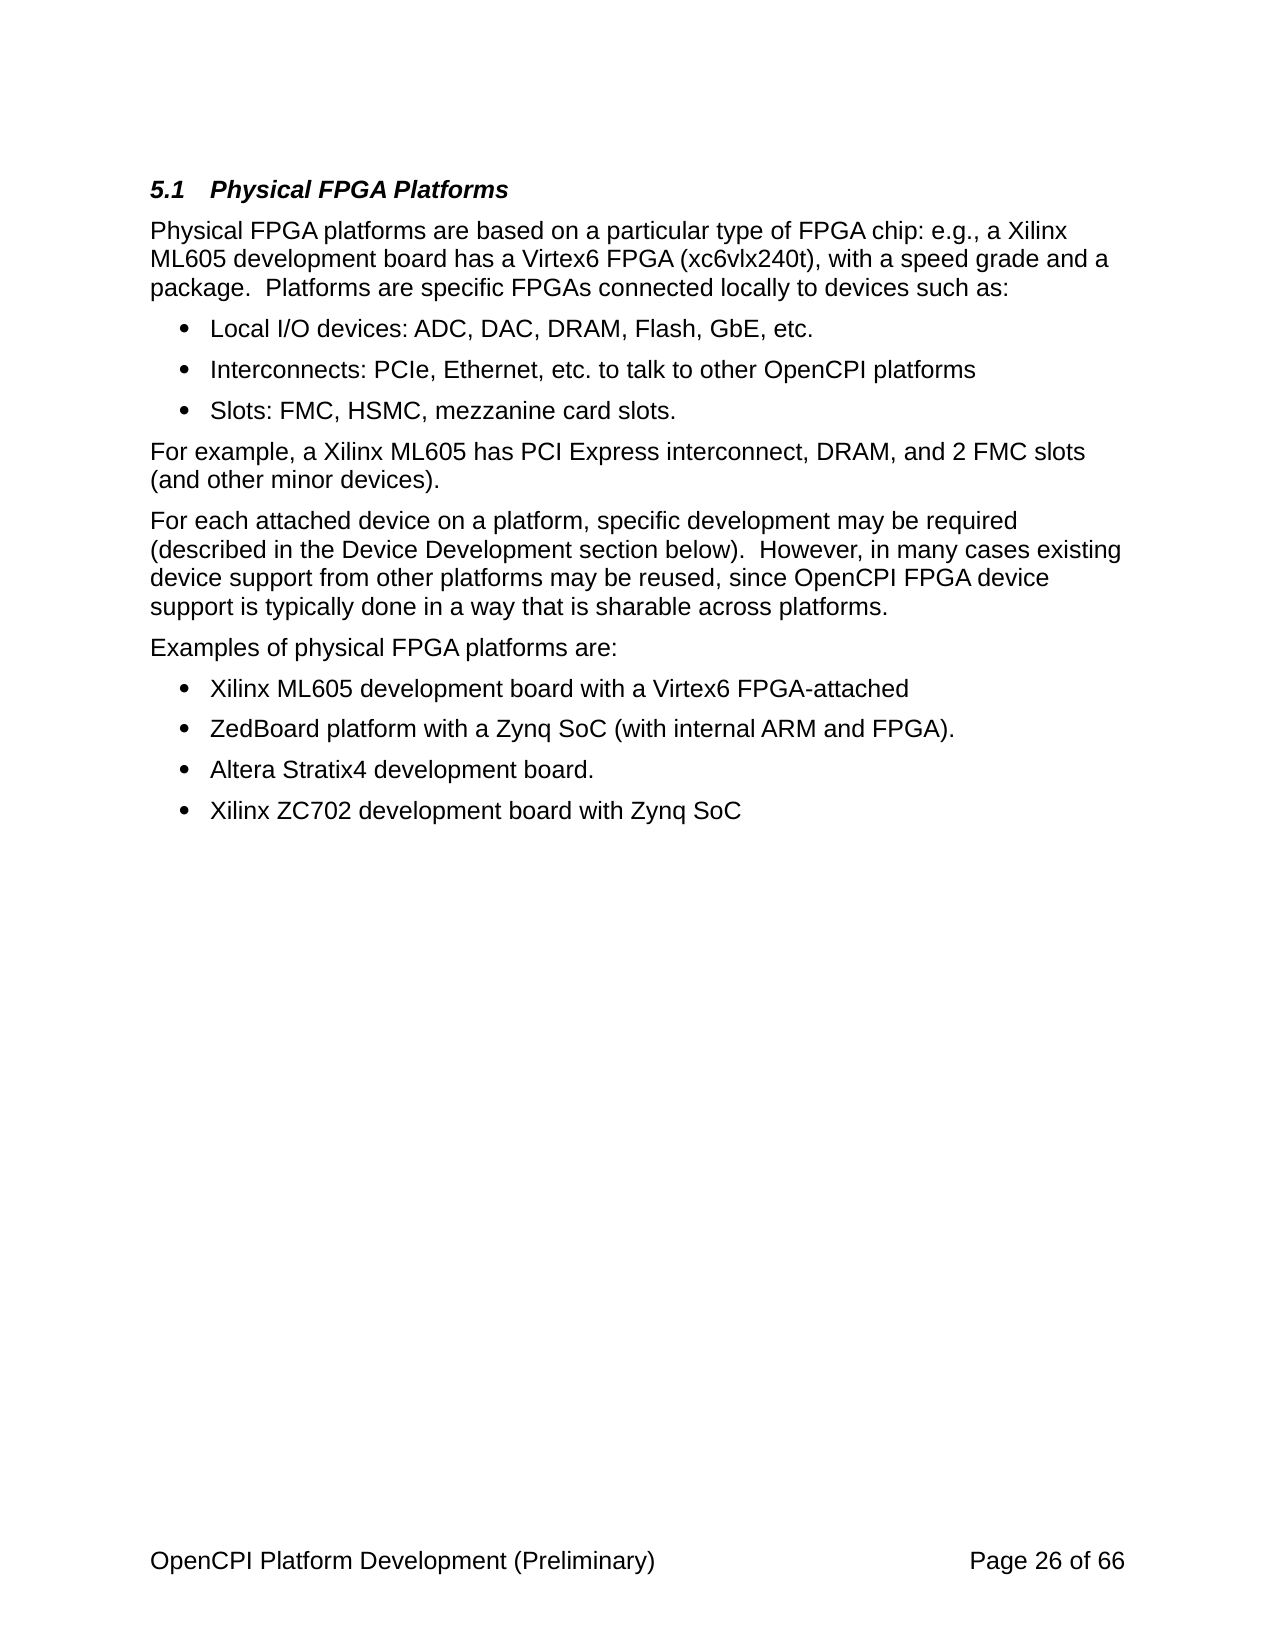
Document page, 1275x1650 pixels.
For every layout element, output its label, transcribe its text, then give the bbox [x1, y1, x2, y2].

text For each attached device on a platform, specific development may be required (described in the Device Development section below). However, in many cases existing device support from other platforms may be reused, since OpenCPI FPGA device support is typically done in a way that is sharable across platforms. [150, 506, 1125, 621]
text Examples of physical FPGA platforms are: [150, 633, 1125, 662]
list Xilinx ZC702 development board with Zynq SoC [180, 796, 1125, 825]
subtitle Physical FPGA Platforms [150, 175, 1125, 204]
list Slots: FMC, HSMC, mezzanine card slots. [180, 396, 1125, 424]
text Physical FPGA platforms are based on a particular type of FPGA chip: e.g., a Xilinx ML605 development board has a Virtex6 FPGA (xc6vlx240t), with a speed grade and a package. Platforms are specific FPGAs connected locally to devices such as: [150, 216, 1125, 302]
list ZedBoard platform with a Zynq SoC (with internal ARM and FPGA). [180, 714, 1125, 743]
list Xilinx ML605 development board with a Virtex6 FPGA-attached [180, 674, 1125, 702]
text For example, a Xilinx ML605 has PCI Express interconnect, DRAM, and 2 FMC slots (and other minor devices). [150, 436, 1125, 494]
list Altera Stratix4 development board. [180, 755, 1125, 784]
list Local I/O devices: ADC, DAC, DRAM, Flash, GbE, etc. [180, 314, 1125, 343]
list Interconnects: PCIe, Ethernet, etc. to talk to other OpenCPI platforms [180, 355, 1125, 384]
